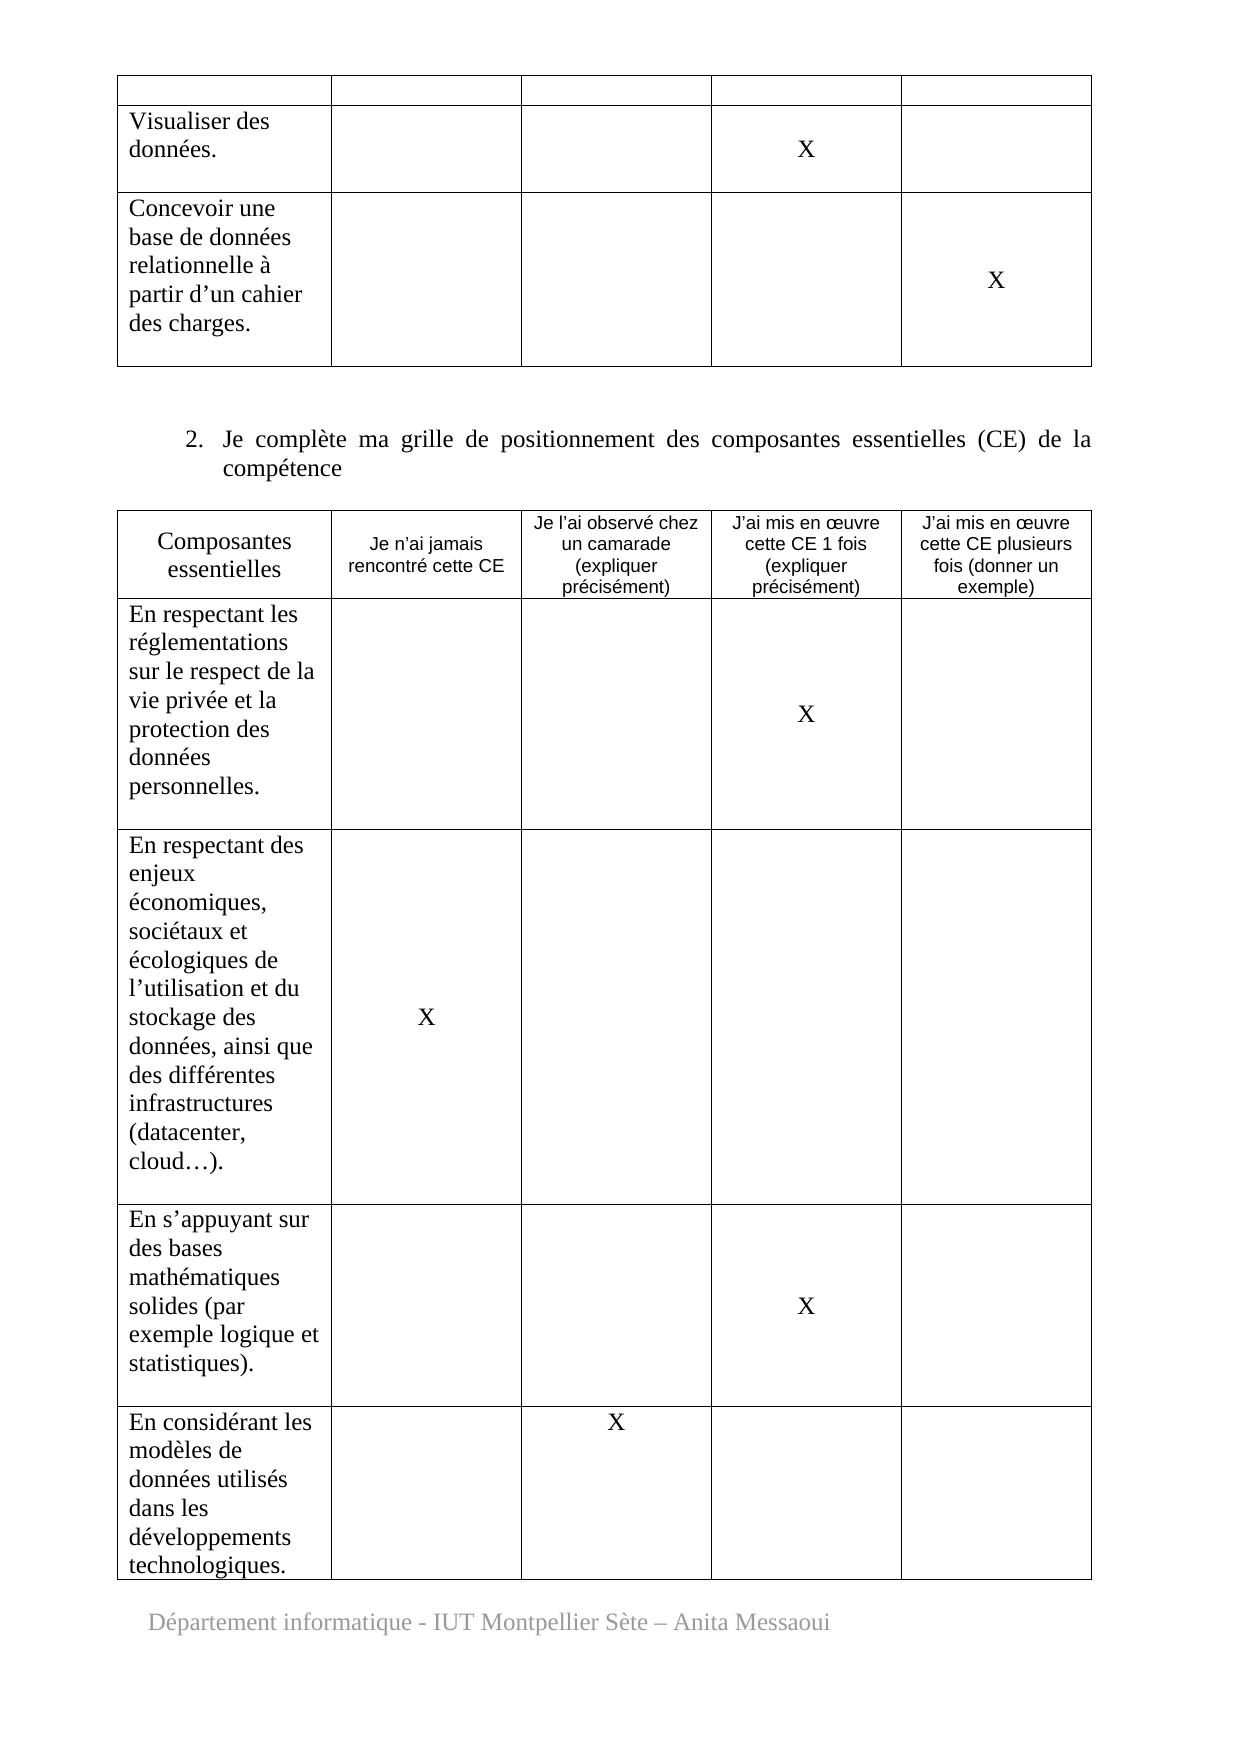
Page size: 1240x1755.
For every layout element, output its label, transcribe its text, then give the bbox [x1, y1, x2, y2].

table_cell [332, 599, 521, 829]
table_cell [332, 1205, 521, 1406]
table_cell X [522, 1407, 711, 1579]
table_header Composantes essentielles [118, 511, 331, 598]
table_cell [332, 76, 521, 105]
table_cell X [712, 599, 901, 829]
table_cell X [332, 830, 521, 1203]
table_cell [902, 1407, 1091, 1579]
table_cell [902, 76, 1091, 105]
table_cell [118, 76, 331, 105]
table_header Je l’ai observé chez un camarade (expliquer précisément) [522, 511, 711, 598]
table_cell X [712, 1205, 901, 1406]
table_cell En respectant des enjeux économiques, sociétaux et écologiques de l’utilisation et du stockage des données, ainsi que des différentes infrastructures (datacenter, cloud…). [118, 830, 331, 1203]
table_cell [902, 1205, 1091, 1406]
table_header Je n’ai jamais rencontré cette CE [332, 511, 521, 598]
table_cell [522, 1205, 711, 1406]
table_cell En s’appuyant sur des bases mathématiques solides (par exemple logique et statistiques). [118, 1205, 331, 1406]
table_cell X [712, 106, 901, 192]
table_cell [902, 106, 1091, 192]
table_cell X [902, 193, 1091, 366]
table_cell [902, 830, 1091, 1203]
table_cell En considérant les modèles de données utilisés dans les développements technologiques. [118, 1407, 331, 1579]
table_cell [712, 1407, 901, 1579]
table_cell Concevoir une base de données relationnelle à partir d’un cahier des charges. [118, 193, 331, 366]
table_cell [712, 830, 901, 1203]
table_cell [712, 76, 901, 105]
table_header J’ai mis en œuvre cette CE 1 fois (expliquer précisément) [712, 511, 901, 598]
table_cell [712, 193, 901, 366]
table_cell [332, 193, 521, 366]
table_cell [522, 76, 711, 105]
table_cell [522, 193, 711, 366]
table_cell [332, 106, 521, 192]
list Je complète ma grille de positionnement des composantes essentielles (CE) de la compétence [185, 424, 1092, 482]
table_cell [332, 1407, 521, 1579]
table_cell [902, 599, 1091, 829]
table_cell Visualiser des données. [118, 106, 331, 192]
table_header J’ai mis en œuvre cette CE plusieurs fois (donner un exemple) [902, 511, 1091, 598]
table_cell [522, 106, 711, 192]
table_cell [522, 830, 711, 1203]
table_cell [522, 599, 711, 829]
table_cell En respectant les réglementations sur le respect de la vie privée et la protection des données personnelles. [118, 599, 331, 829]
